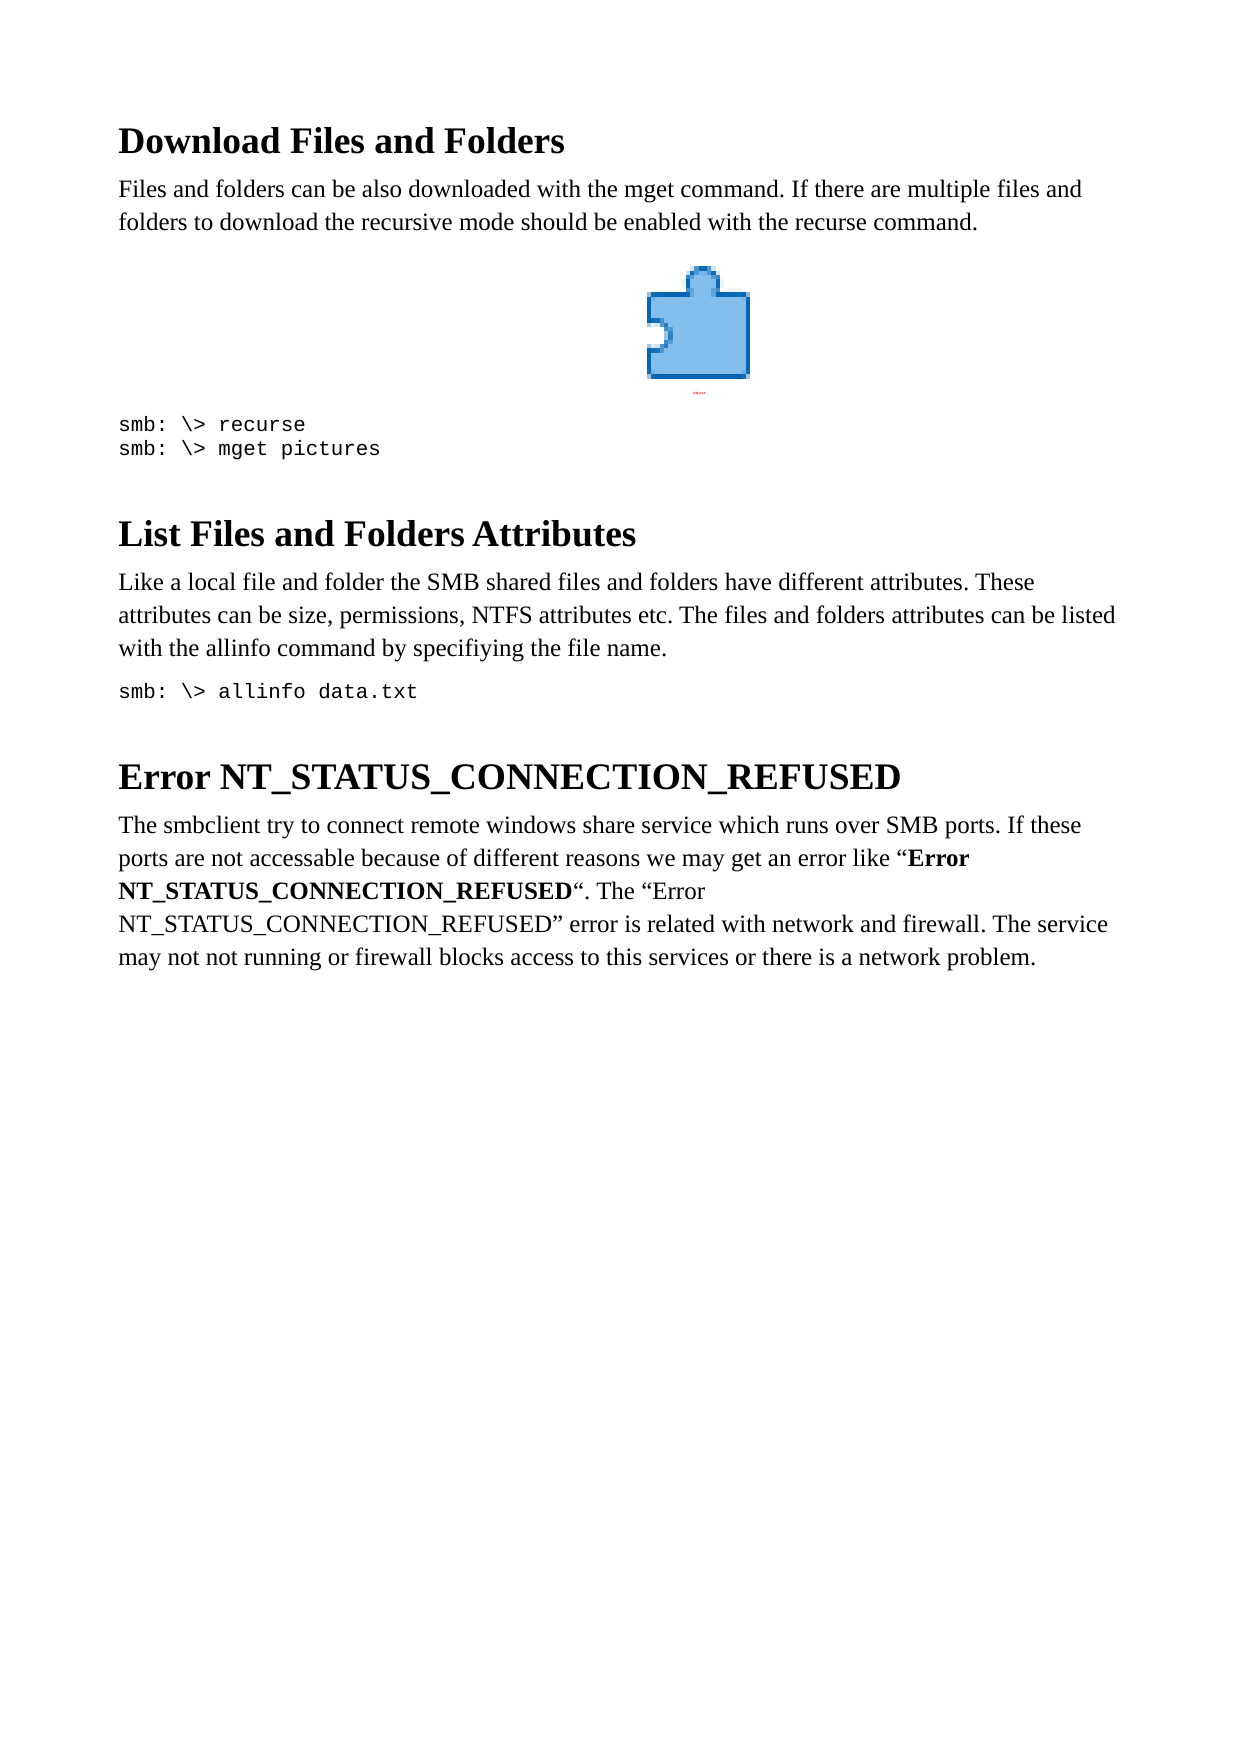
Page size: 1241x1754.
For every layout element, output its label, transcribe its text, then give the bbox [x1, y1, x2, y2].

subtitle Error NT_STATUS_CONNECTION_REFUSED [118, 755, 1122, 798]
text The smbclient try to connect remote windows share service which runs over SMB ports. If these ports are not accessable because of different reasons we may get an error like “Error NT_STATUS_CONNECTION_REFUSED“. The “Error NT_STATUS_CONNECTION_REFUSED” error is related with network and firewall. The service may not not running or firewall blocks access to this services or there is a network problem. [118, 810, 1122, 971]
text Files and folders can be also downloaded with the mget command. If there are multiple files and folders to download the recursive mode should be enabled with the recurse command. [118, 174, 1122, 236]
text smb: \> recurse [118, 414, 1122, 437]
subtitle List Files and Folders Attributes [118, 511, 1122, 554]
text Like a local file and folder the SMB shared files and folders have different attributes. These attributes can be size, permissions, NTFS attributes etc. The files and folders attributes can be listed with the allinfo command by specifiying the file name. [118, 567, 1122, 662]
text smb: \> mget pictures [118, 437, 1122, 461]
text smb: \> allinfo data.txt [118, 681, 1122, 704]
subtitle Download Files and Folders [118, 118, 1122, 161]
